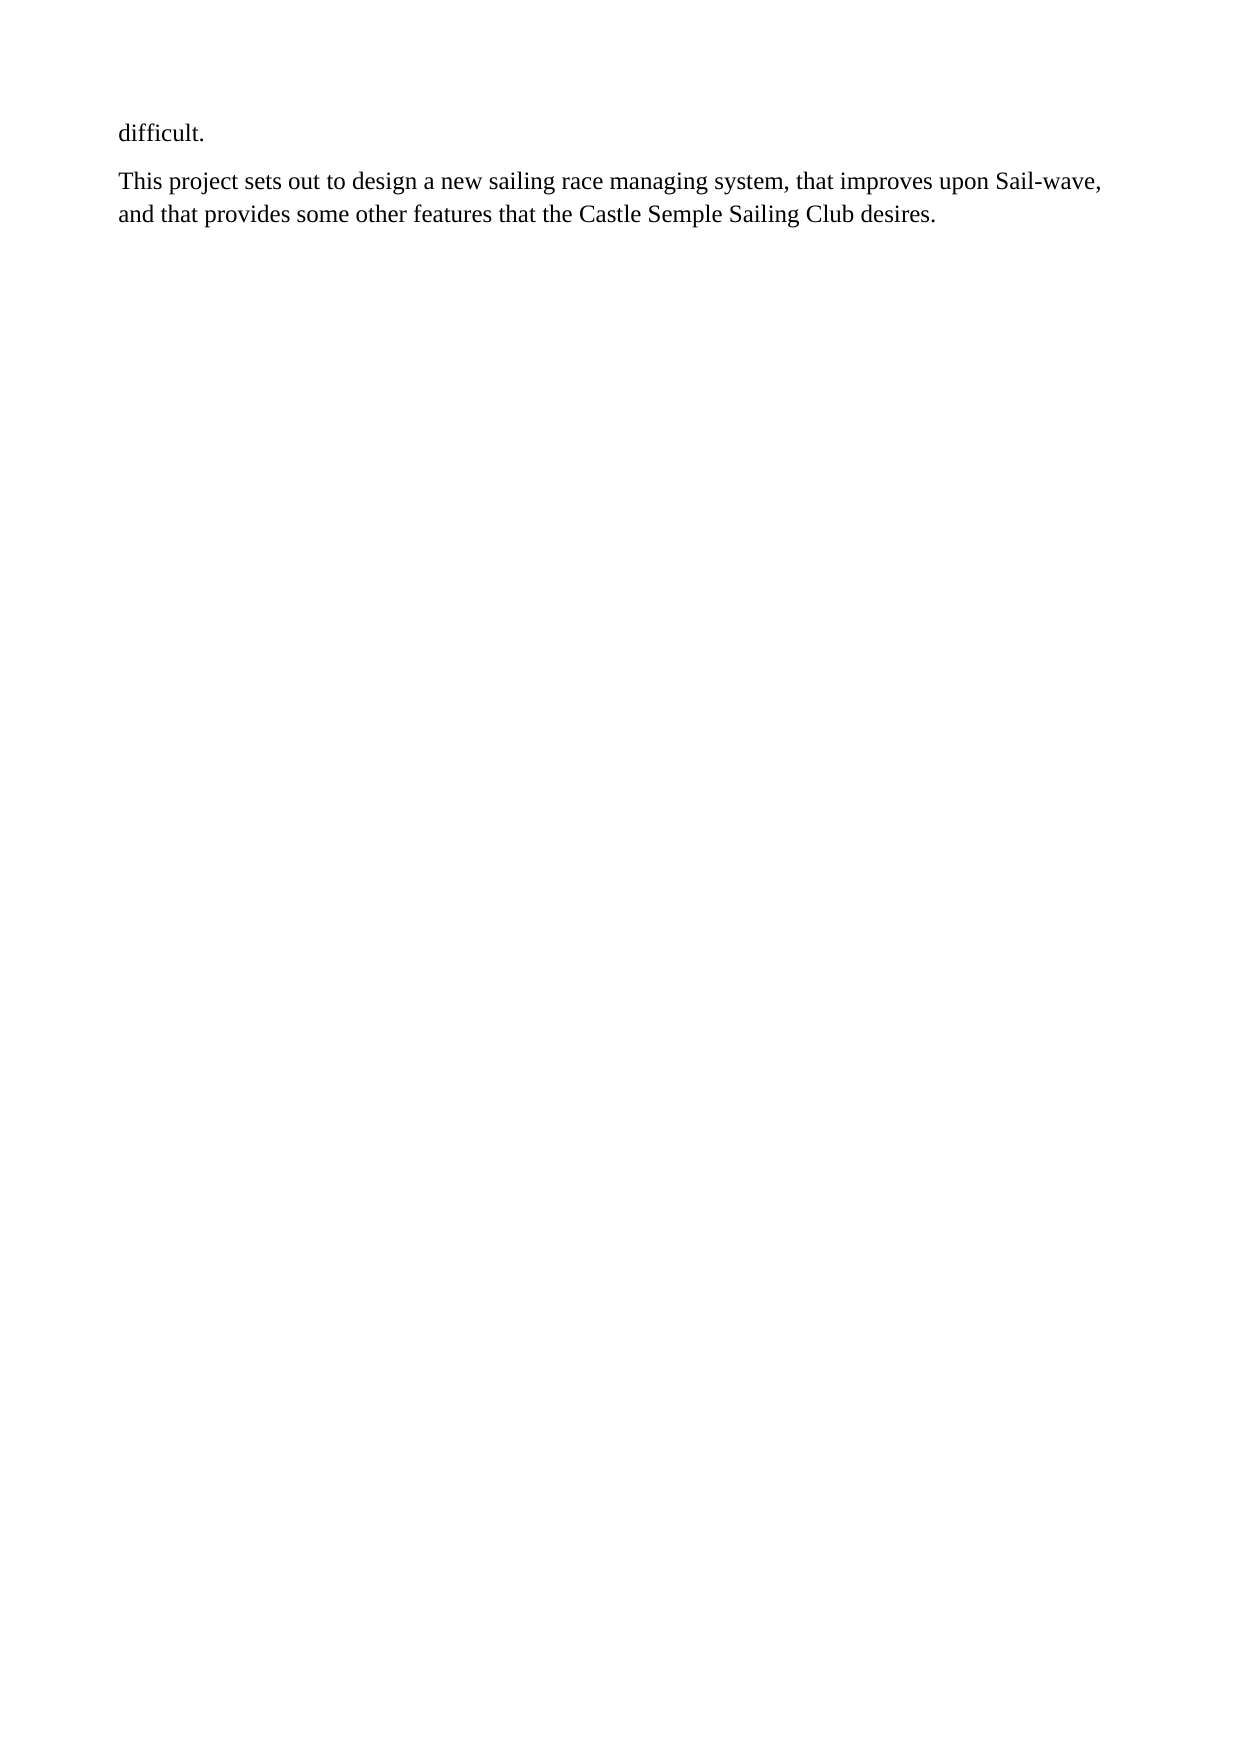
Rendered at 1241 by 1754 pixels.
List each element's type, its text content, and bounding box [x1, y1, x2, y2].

text difficult. [118, 118, 1122, 147]
text This project sets out to design a new sailing race managing system, that improves upon Sail-wave, and that provides some other features that the Castle Semple Sailing Club desires. [118, 166, 1122, 227]
